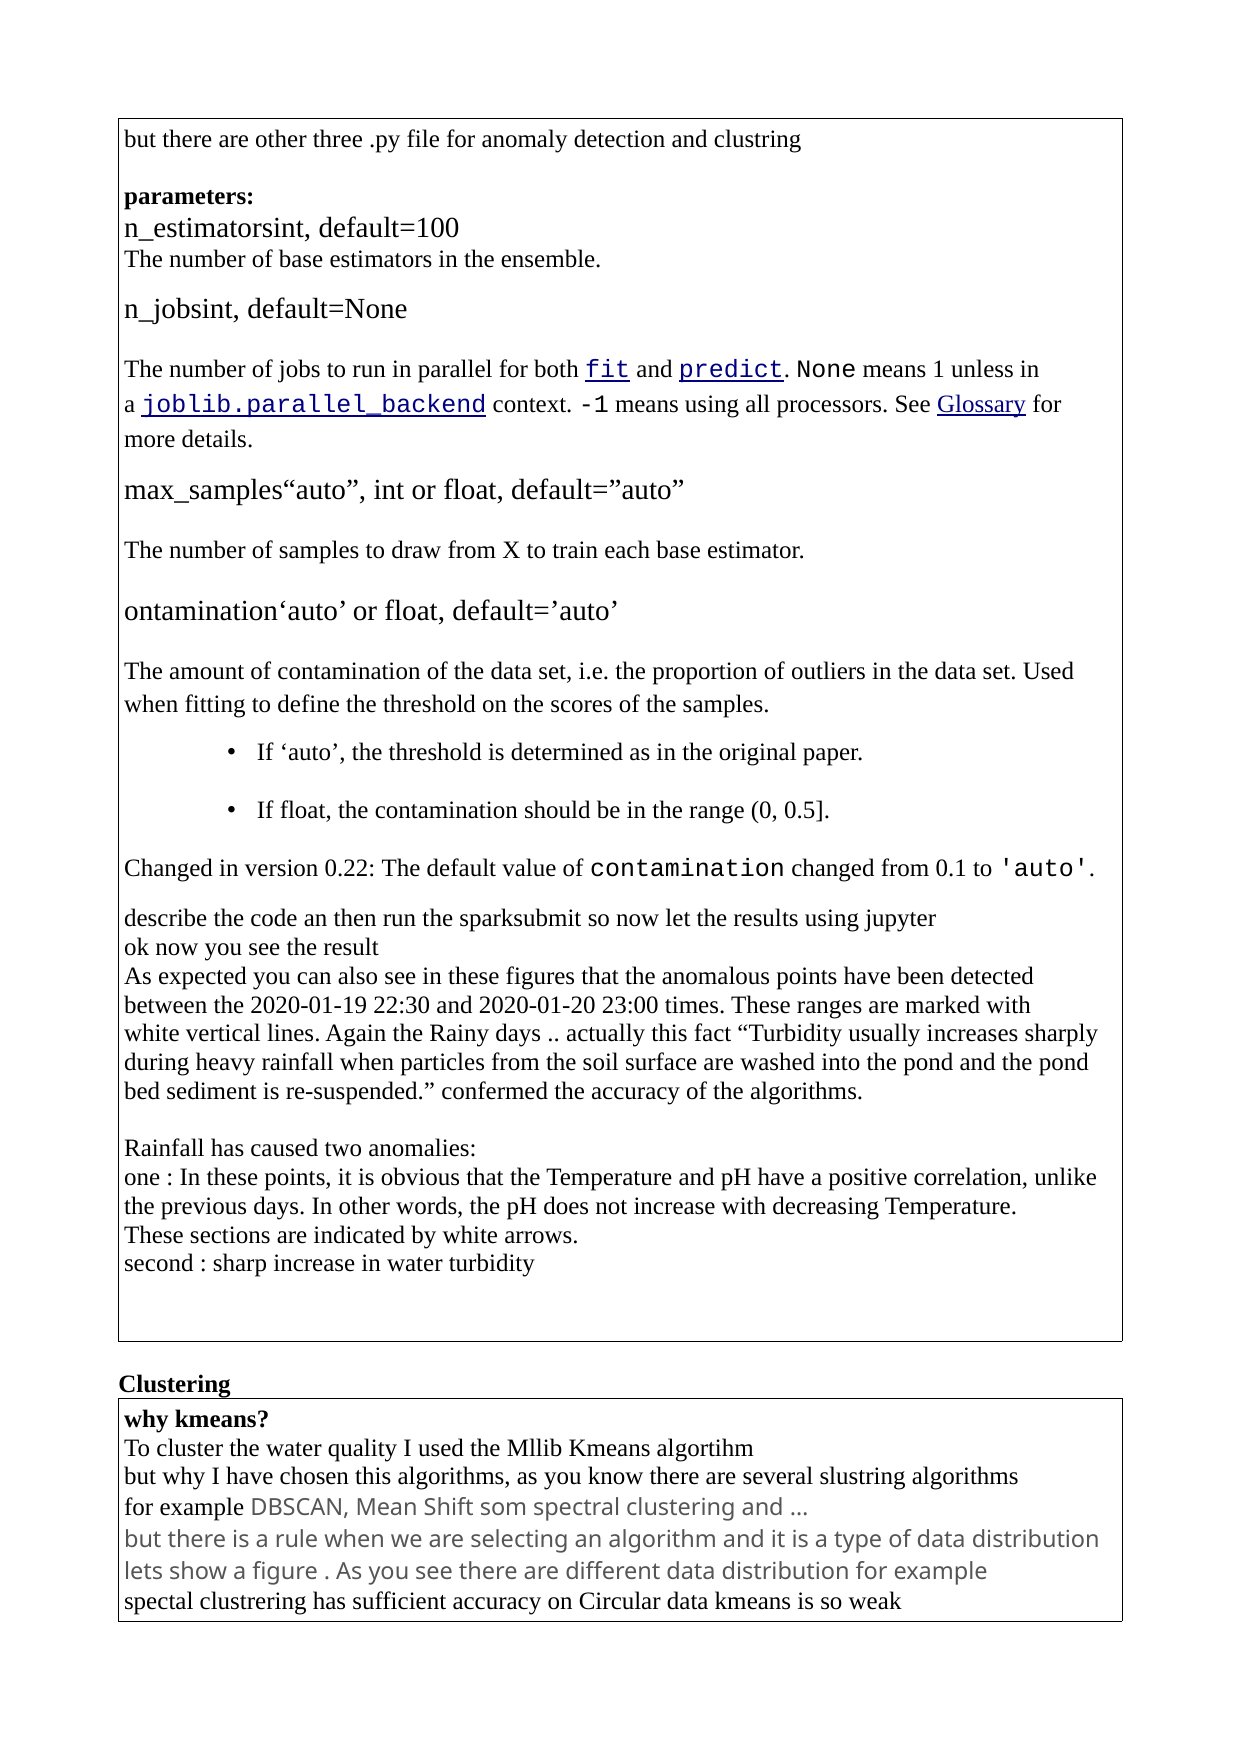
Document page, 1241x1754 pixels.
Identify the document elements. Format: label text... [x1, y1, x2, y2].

table_header why kmeans? To cluster the water quality I used the Mllib Kmeans algortihm but why I have chosen this algorithms, as you know there are several slustring algorithms for example DBSCAN, Mean Shift som spectral clustering and … but there is a rule when we are selecting an algorithm and it is a type of data distribution lets show a figure . As you see there are different data distribution for example spectal clustrering has sufficient accuracy on Circular data kmeans is so weak [119, 1399, 1122, 1621]
table_header but there are other three .py file for anomaly detection and clustring parameters: n_estimatorsint, default=100 The number of base estimators in the ensemble. n_jobsint, default=None The number of jobs to run in parallel for both fit and predict. None means 1 unless in a joblib.parallel_backend context. -1 means using all processors. See Glossary for more details. max_samples“auto”, int or float, default=”auto” The number of samples to draw from X to train each base estimator. ontamination‘auto’ or float, default=’auto’ The amount of contamination of the data set, i.e. the proportion of outliers in the data set. Used when fitting to define the threshold on the scores of the samples. If ‘auto’, the threshold is determined as in the original paper. If float, the contamination should be in the range (0, 0.5]. Changed in version 0.22: The default value of contamination changed from 0.1 to 'auto'. describe the code an then run the sparksubmit so now let the results using jupyter ok now you see the result As expected you can also see in these figures that the anomalous points have been detected between the 2020-01-19 22:30 and 2020-01-20 23:00 times. These ranges are marked with white vertical lines. Again the Rainy days .. actually this fact “Turbidity usually increases sharply during heavy rainfall when particles from the soil surface are washed into the pond and the pond bed sediment is re-suspended.” confermed the accuracy of the algorithms. Rainfall has caused two anomalies: one : In these points, it is obvious that the Temperature and pH have a positive correlation, unlike the previous days. In other words, the pH does not increase with decreasing Temperature. These sections are indicated by white arrows. second : sharp increase in water turbidity [119, 119, 1122, 1341]
text Clustering [118, 1369, 1122, 1398]
